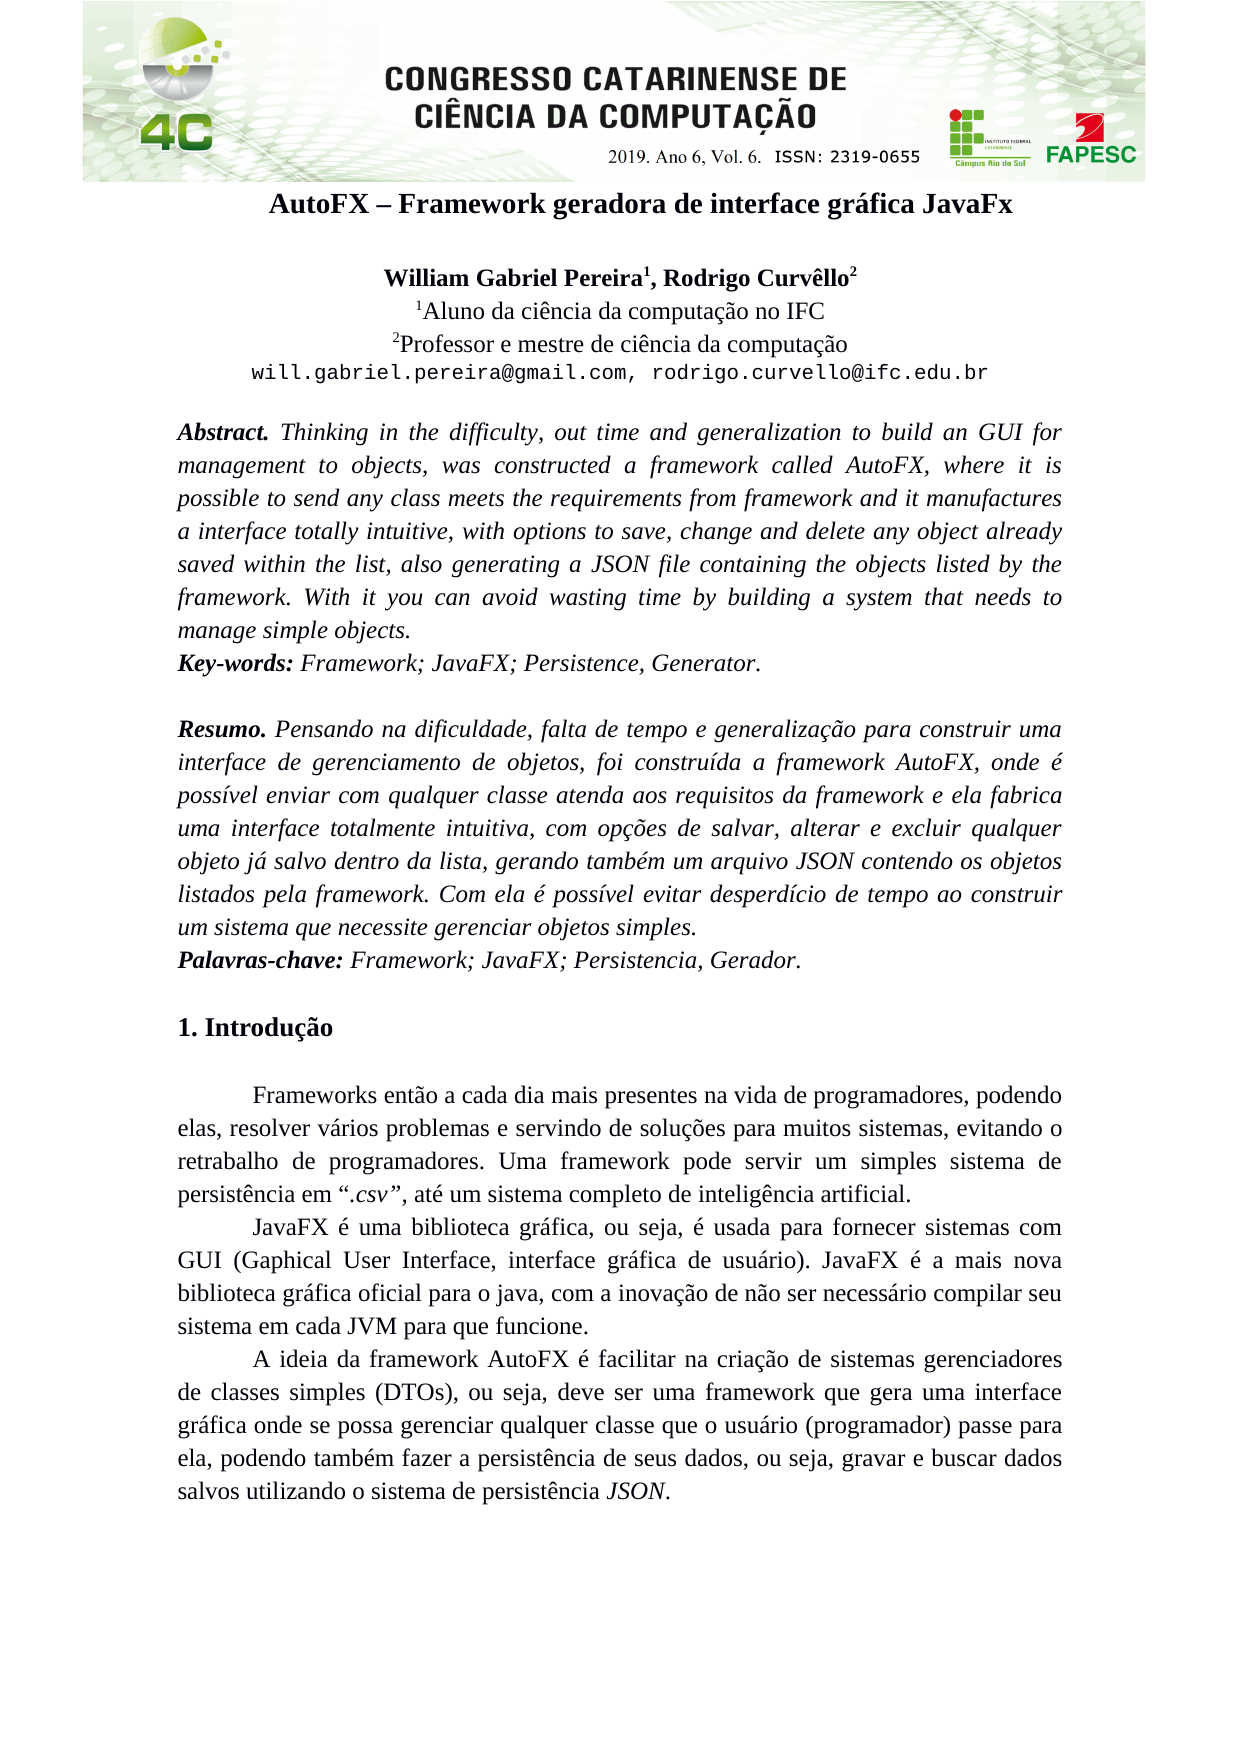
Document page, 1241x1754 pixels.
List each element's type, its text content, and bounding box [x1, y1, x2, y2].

text William Gabriel Pereira1, Rodrigo Curvêllo2 [177, 263, 1063, 292]
text Abstract. Thinking in the difficulty, out time and generalization to build an GUI for management to objects, was constructed a framework called AutoFX, where it is possible to send any class meets the requirements from framework and it manufactures a interface totally intuitive, with options to save, change and delete any object already saved within the list, also generating a JSON file containing the objects listed by the framework. With it you can avoid wasting time by building a system that needs to manage simple objects. [177, 417, 1063, 644]
picture [82, 1, 1146, 182]
title AutoFX – Framework geradora de interface gráfica JavaFx [177, 182, 1063, 220]
text Palavras-chave: Framework; JavaFX; Persistencia, Gerador. [177, 945, 1063, 974]
text A ideia da framework AutoFX é facilitar na criação de sistemas gerenciadores de classes simples (DTOs), ou seja, deve ser uma framework que gera uma interface gráfica onde se possa gerenciar qualquer classe que o usuário (programador) passe para ela, podendo também fazer a persistência de seus dados, ou seja, gravar e buscar dados salvos utilizando o sistema de persistência JSON. [177, 1344, 1063, 1505]
text 1Aluno da ciência da computação no IFC [177, 296, 1063, 325]
text Frameworks então a cada dia mais presentes na vida de programadores, podendo elas, resolver vários problemas e servindo de soluções para muitos sistemas, evitando o retrabalho de programadores. Uma framework pode servir um simples sistema de persistência em “.csv”, até um sistema completo de inteligência artificial. [177, 1080, 1063, 1208]
subtitle 1. Introdução [177, 1011, 1063, 1042]
text Key-words: Framework; JavaFX; Persistence, Generator. [177, 648, 1063, 677]
text JavaFX é uma biblioteca gráfica, ou seja, é usada para fornecer sistemas com GUI (Gaphical User Interface, interface gráfica de usuário). JavaFX é a mais nova biblioteca gráfica oficial para o java, com a inovação de não ser necessário compilar seu sistema em cada JVM para que funcione. [177, 1212, 1063, 1340]
text will.gabriel.pereira@gmail.com, rodrigo.curvello@ifc.edu.br [177, 362, 1063, 386]
text Resumo. Pensando na dificuldade, falta de tempo e generalização para construir uma interface de gerenciamento de objetos, foi construída a framework AutoFX, onde é possível enviar com qualquer classe atenda aos requisitos da framework e ela fabrica uma interface totalmente intuitiva, com opções de salvar, alterar e excluir qualquer objeto já salvo dentro da lista, gerando também um arquivo JSON contendo os objetos listados pela framework. Com ela é possível evitar desperdício de tempo ao construir um sistema que necessite gerenciar objetos simples. [177, 714, 1063, 941]
text 2Professor e mestre de ciência da computação [177, 329, 1063, 358]
